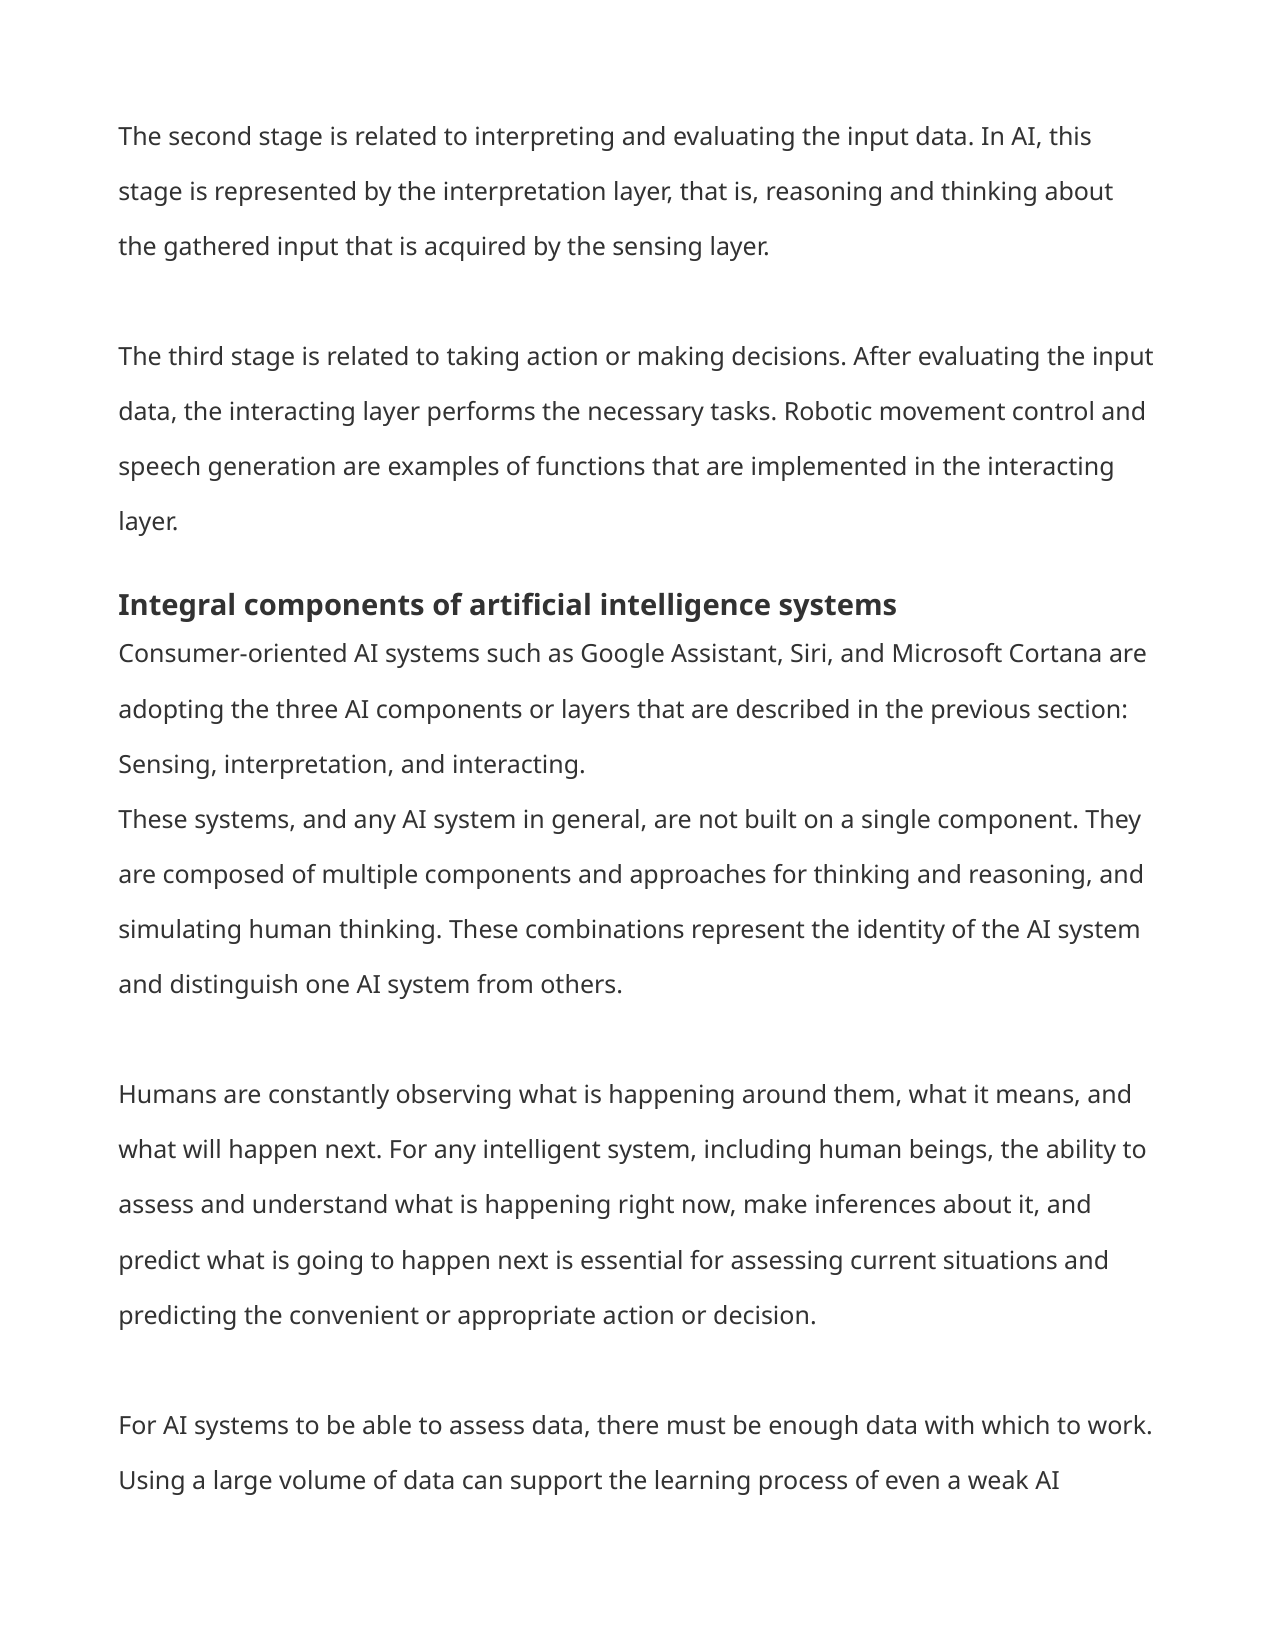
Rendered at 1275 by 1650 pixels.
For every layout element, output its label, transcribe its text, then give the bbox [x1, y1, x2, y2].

text Humans are constantly observing what is happening around them, what it means, and what will happen next. For any intelligent system, including human beings, the ability to assess and understand what is happening right now, make inferences about it, and predict what is going to happen next is essential for assessing current situations and predicting the convenient or appropriate action or decision. [118, 1077, 1157, 1331]
text Consumer-oriented AI systems such as Google Assistant, Siri, and Microsoft Cortana are adopting the three AI components or layers that are described in the previous section: Sensing, interpretation, and interacting. [118, 636, 1157, 780]
list The second stage is related to interpreting and evaluating the input data. In AI, this stage is represented by the interpretation layer, that is, reasoning and thinking about the gathered input that is acquired by the sensing layer. [118, 118, 1157, 262]
text These systems, and any AI system in general, are not built on a single component. They are composed of multiple components and approaches for thinking and reasoning, and simulating human thinking. These combinations represent the identity of the AI system and distinguish one AI system from others. [118, 801, 1157, 1001]
text For AI systems to be able to assess data, there must be enough data with which to work. Using a large volume of data can support the learning process of even a weak AI [118, 1408, 1157, 1497]
list The third stage is related to taking action or making decisions. After evaluating the input data, the interacting layer performs the necessary tasks. Robotic movement control and speech generation are examples of functions that are implemented in the interacting layer. [118, 338, 1157, 538]
subtitle Integral components of artificial intelligence systems [118, 584, 1157, 624]
